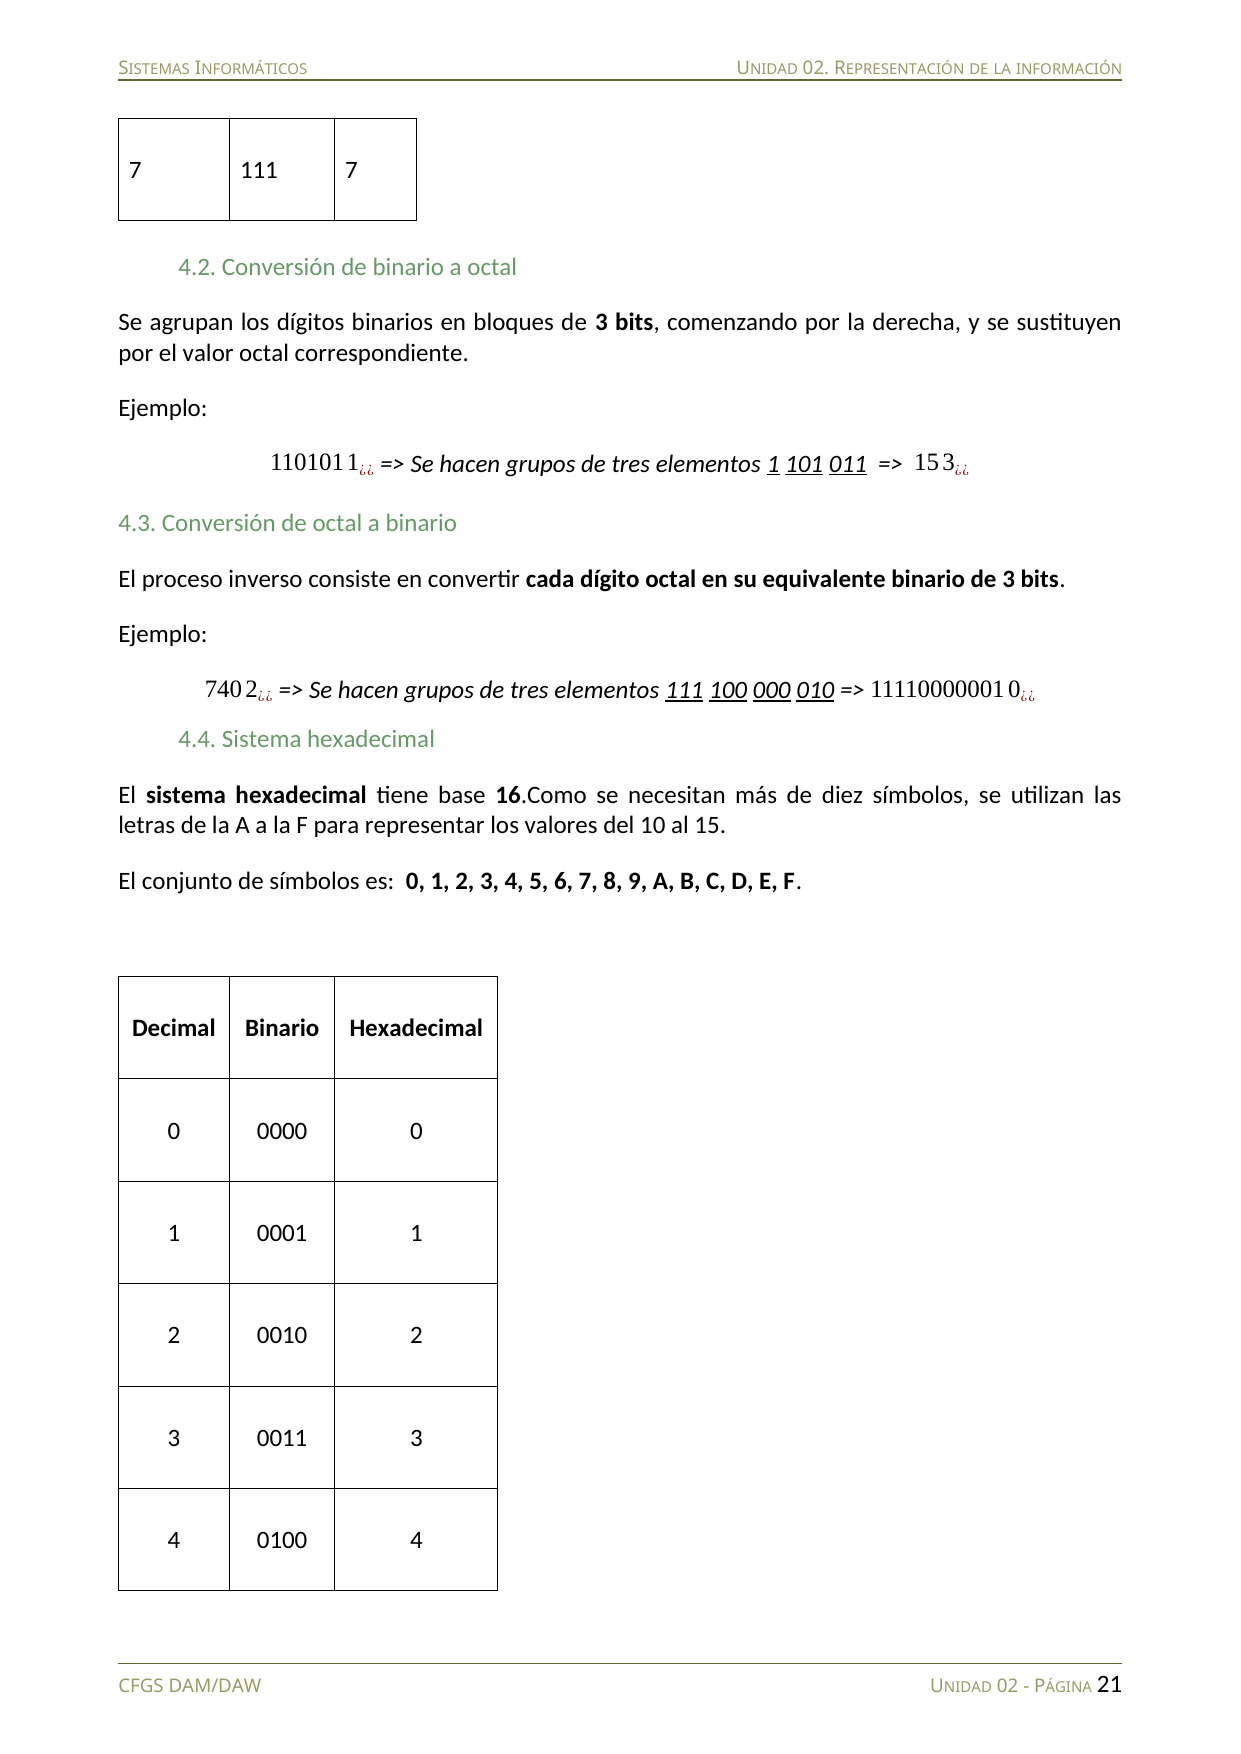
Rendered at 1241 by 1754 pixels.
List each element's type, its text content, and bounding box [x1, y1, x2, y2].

table_cell 2 [119, 1284, 229, 1386]
table_cell 0010 [230, 1284, 334, 1386]
table_cell 111 [230, 119, 334, 220]
text => Se hacen grupos de tres elementos 111 100 000 010 => [118, 674, 1122, 704]
table_header Hexadecimal [335, 977, 497, 1078]
text El conjunto de símbolos es: 0, 1, 2, 3, 4, 5, 6, 7, 8, 9, A, B, C, D, E, F. [118, 865, 1122, 895]
table_cell 1 [119, 1182, 229, 1283]
text Ejemplo: [118, 392, 1122, 423]
table_cell 0 [335, 1079, 497, 1181]
table_cell 7 [119, 119, 229, 220]
subtitle 4.2. Conversión de binario a octal [178, 251, 1122, 281]
subtitle 4.4. Sistema hexadecimal [178, 723, 1122, 754]
table_cell 0100 [230, 1489, 334, 1590]
subtitle 4.3. Conversión de octal a binario [118, 507, 1122, 538]
table_cell 0011 [230, 1387, 334, 1488]
table_cell 0001 [230, 1182, 334, 1283]
text Ejemplo: [118, 618, 1122, 649]
text Se agrupan los dígitos binarios en bloques de 3 bits, comenzando por la derecha, y se sustituyen por el valor octal correspondiente. [118, 306, 1122, 367]
text El sistema hexadecimal tiene base 16.Como se necesitan más de diez símbolos, se utilizan las letras de la A a la F para representar los valores del 10 al 15. [118, 779, 1122, 840]
table_cell 2 [335, 1284, 497, 1386]
table_cell 0000 [230, 1079, 334, 1181]
table_cell 1 [335, 1182, 497, 1283]
table_cell 3 [335, 1387, 497, 1488]
table_header Binario [230, 977, 334, 1078]
text El proceso inverso consiste en convertir cada dígito octal en su equivalente binario de 3 bits. [118, 563, 1122, 593]
text => Se hacen grupos de tres elementos 1 101 011 => [118, 448, 1122, 478]
table_cell 0 [119, 1079, 229, 1181]
table_cell 3 [119, 1387, 229, 1488]
table_cell 4 [119, 1489, 229, 1590]
table_header Decimal [119, 977, 229, 1078]
table_cell 7 [335, 119, 416, 220]
table_cell 4 [335, 1489, 497, 1590]
